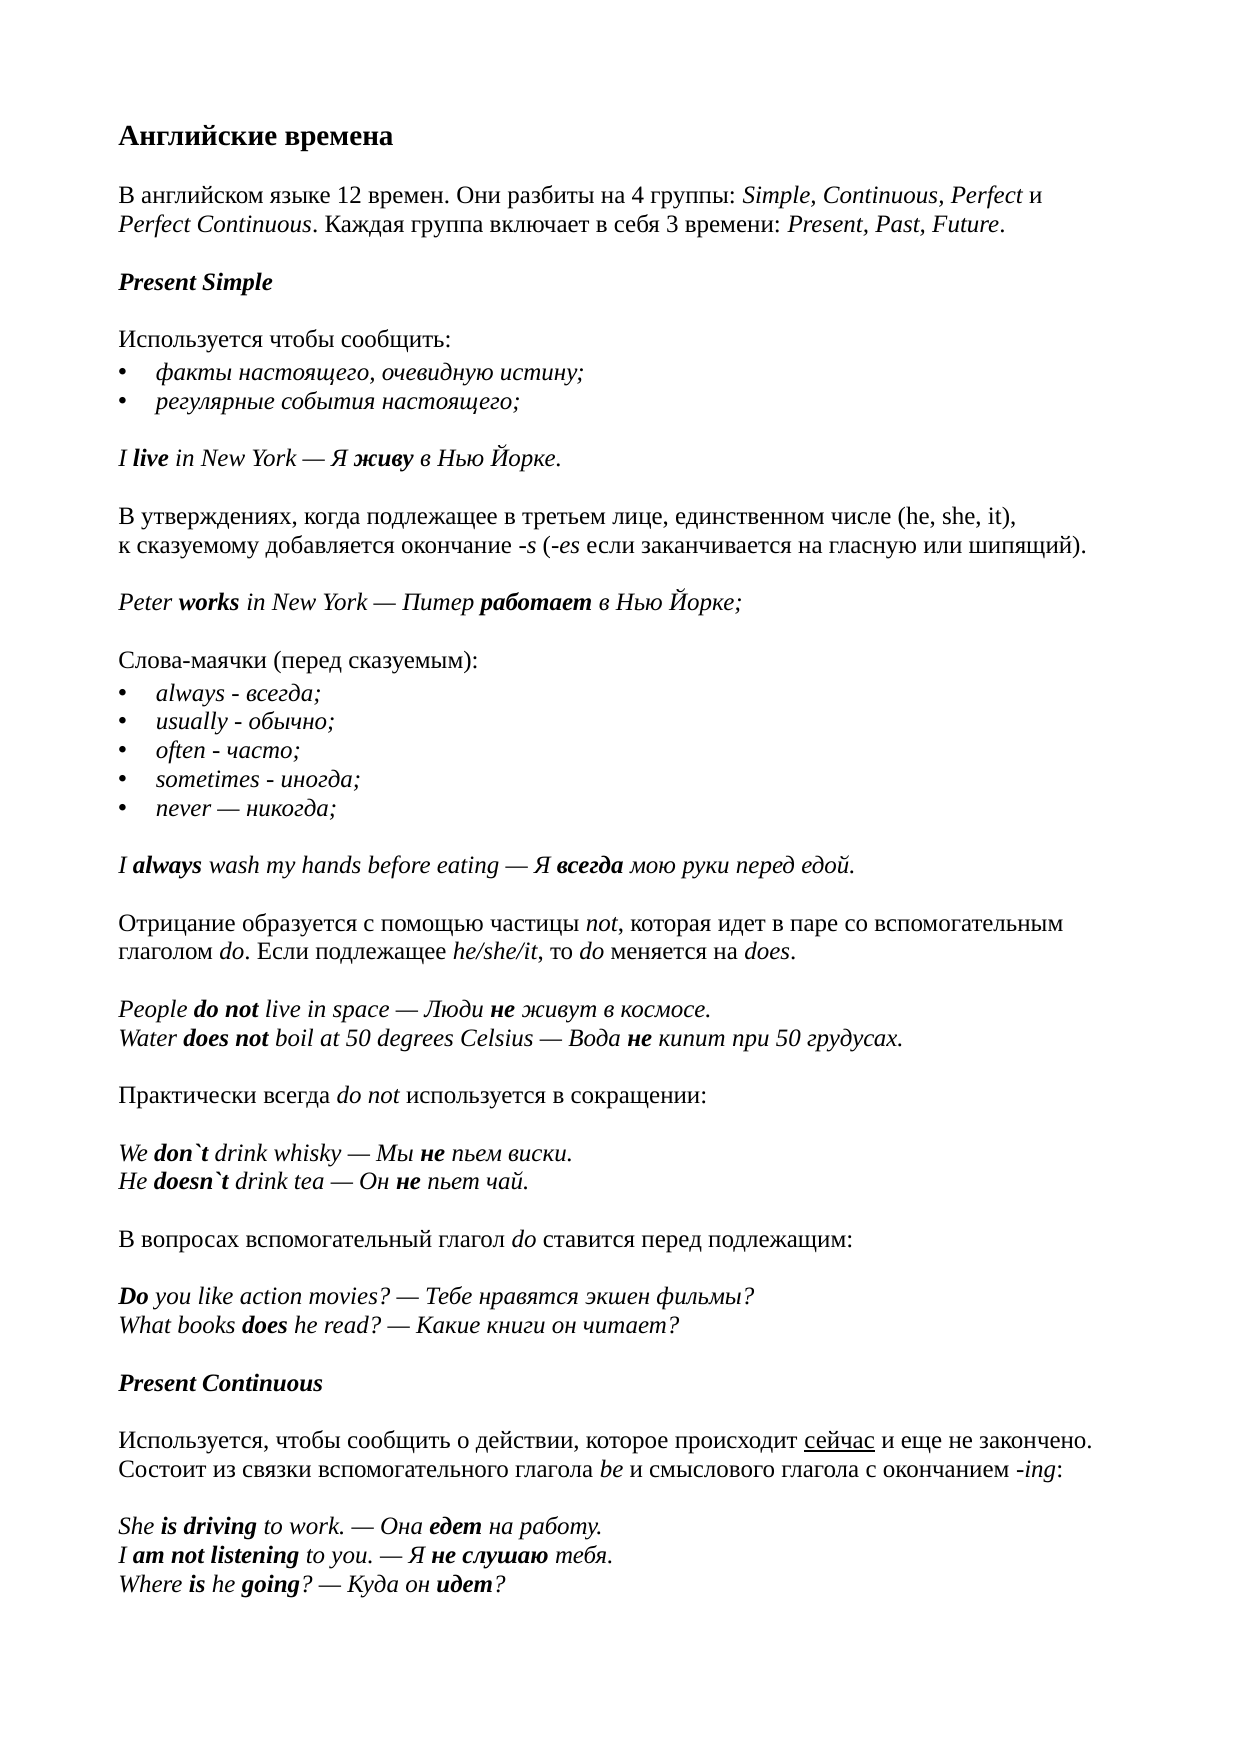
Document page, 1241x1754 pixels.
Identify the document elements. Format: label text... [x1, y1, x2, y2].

text Практически всегда do not используется в сокращении: [118, 1080, 1122, 1109]
text к сказуемому добавляется окончание -s (-es если заканчивается на гласную или шипящий). [118, 530, 1122, 558]
text В английском языке 12 времен. Они разбиты на 4 группы: Simple, Continuous, Perfect и Perfect Continuous. Каждая группа включает в себя 3 времени: Present, Past, Future. [118, 180, 1122, 238]
text He doesn`t drink tea — Он не пьет чай. [118, 1166, 1122, 1195]
text Present Continuous [118, 1368, 1122, 1396]
text Английские времена [118, 118, 1122, 152]
list sometimes - иногда; [118, 764, 1122, 793]
list usually - обычно; [118, 706, 1122, 735]
text People do not live in space — Люди не живут в космосе. [118, 994, 1122, 1023]
text I am not listening to you. — Я не слушаю тебя. [118, 1540, 1122, 1569]
text I live in New York — Я живу в Нью Йорке. [118, 443, 1122, 472]
text Отрицание образуется с помощью частицы not, которая идет в паре со вспомогательным глаголом do. Если подлежащее he/she/it, то do меняется на does. [118, 908, 1122, 965]
text Используется, чтобы сообщить о действии, которое происходит сейчас и еще не закончено. [118, 1425, 1122, 1454]
text Peter works in New York — Питер работает в Нью Йорке; [118, 587, 1122, 616]
list never — никогда; [118, 793, 1122, 821]
list факты настоящего, очевидную истину; [118, 357, 1122, 386]
text We don`t drink whisky — Мы не пьем виски. [118, 1138, 1122, 1166]
list often - часто; [118, 735, 1122, 764]
text Water does not boil at 50 degrees Celsius — Вода не кипит при 50 грудусах. [118, 1023, 1122, 1051]
text Используется чтобы сообщить: [118, 324, 1122, 353]
text Where is he going? — Куда он идет? [118, 1569, 1122, 1598]
text В вопросах вспомогательный глагол do ставится перед подлежащим: [118, 1224, 1122, 1253]
list регулярные события настоящего; [118, 386, 1122, 415]
text Слова-маячки (перед сказуемым): [118, 645, 1122, 673]
text I always wash my hands before eating — Я всегда мою руки перед едой. [118, 850, 1122, 879]
text В утверждениях, когда подлежащее в третьем лице, единственном числе (he, she, it), [118, 501, 1122, 530]
text Состоит из связки вспомогательного глагола be и смыслового глагола с окончанием -ing: [118, 1454, 1122, 1483]
text Do you like action movies? — Тебе нравятся экшен фильмы? [118, 1281, 1122, 1310]
text What books does he read? — Какие книги он читает? [118, 1310, 1122, 1339]
text She is driving to work. — Она едет на работу. [118, 1511, 1122, 1540]
text Present Simple [118, 267, 1122, 295]
list always - всегда; [118, 678, 1122, 706]
